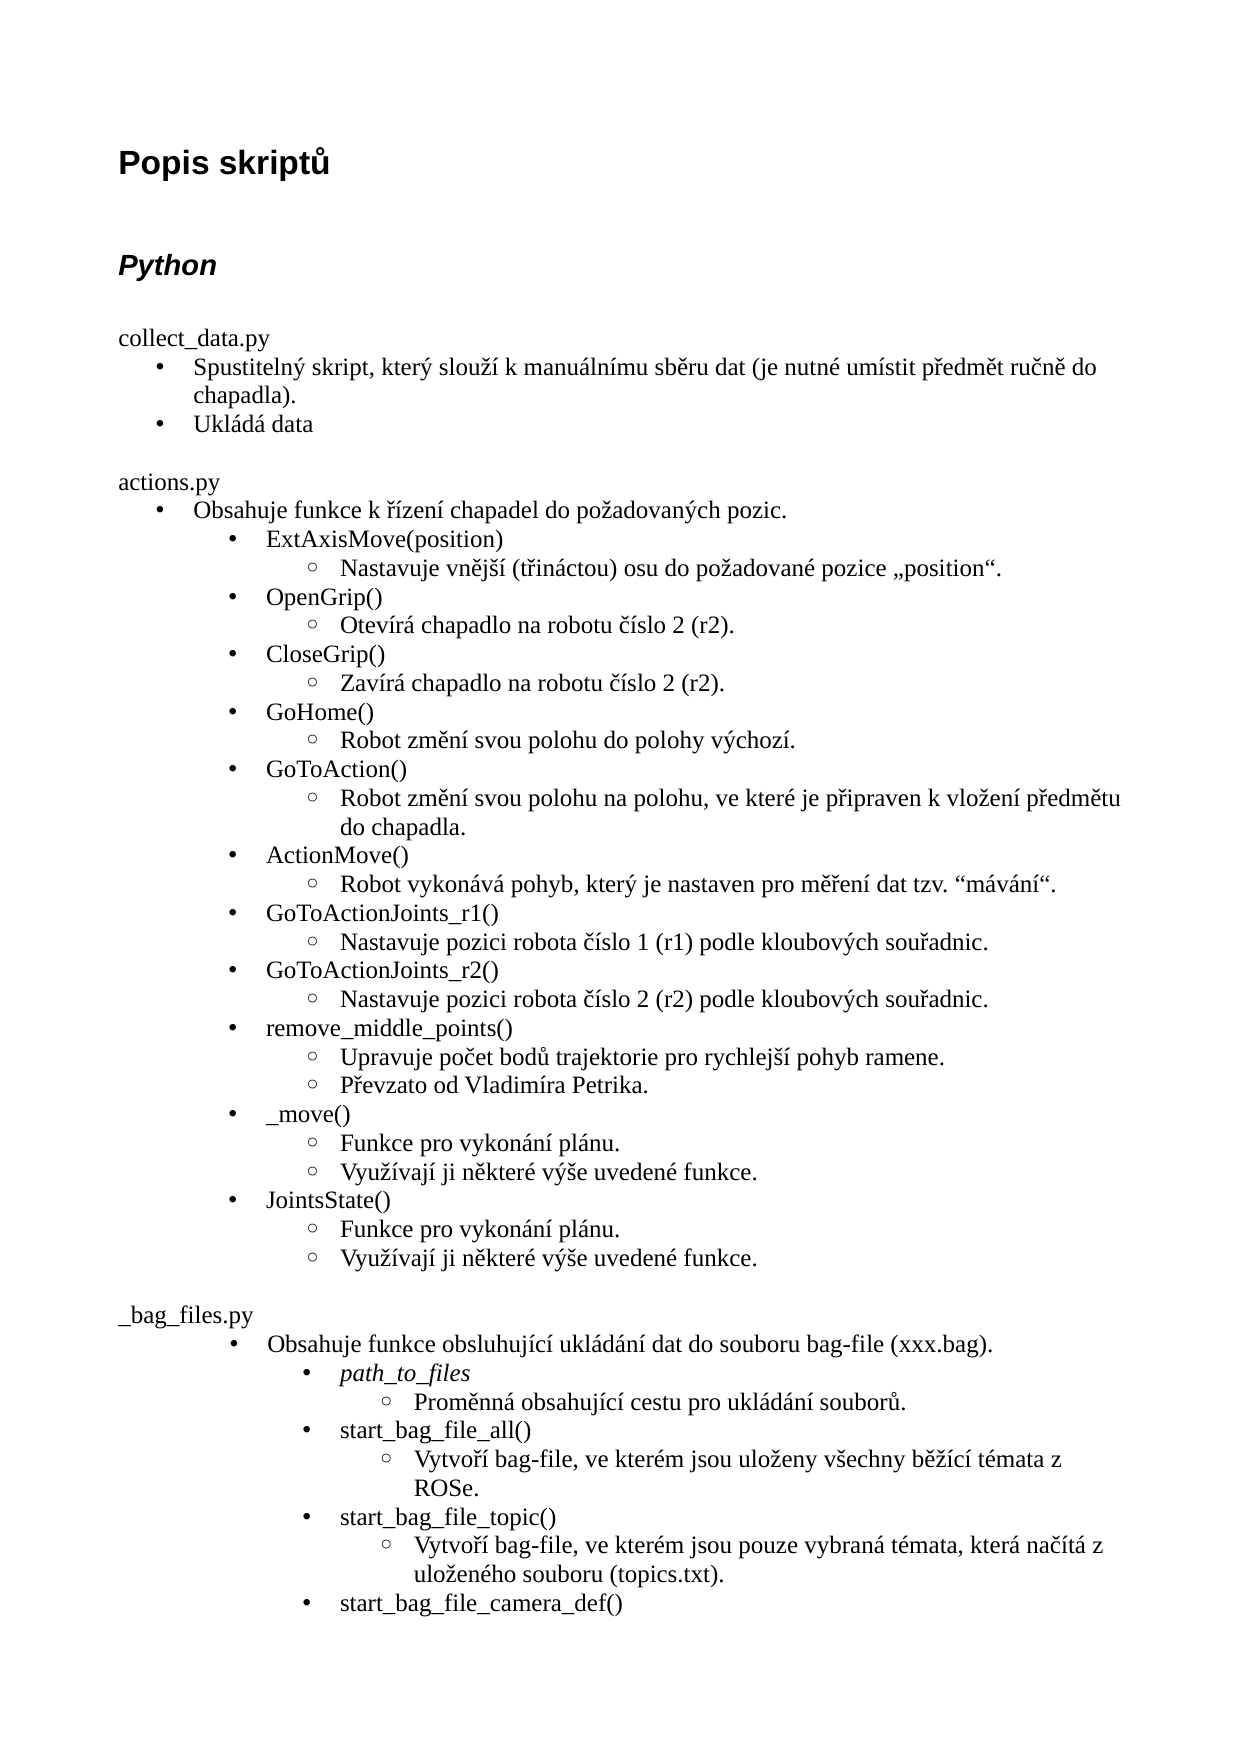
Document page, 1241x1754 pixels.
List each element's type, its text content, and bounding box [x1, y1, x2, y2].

list start_bag_file_all() [302, 1415, 1122, 1444]
list Funkce pro vykonání plánu. [302, 1128, 1122, 1157]
list Nastavuje pozici robota číslo 2 (r2) podle kloubových souřadnic. [302, 984, 1122, 1013]
list Nastavuje vnější (třináctou) osu do požadované pozice „position“. [302, 553, 1122, 582]
list OpenGrip() [228, 582, 1122, 610]
list Ukládá data [156, 409, 1122, 438]
list Proměnná obsahující cestu pro ukládání souborů. [376, 1387, 1122, 1415]
subtitle Popis skriptů [118, 143, 1122, 182]
list Robot změní svou polohu na polohu, ve které je připraven k vložení předmětu do chapadla. [302, 783, 1122, 840]
list path_to_files [302, 1358, 1122, 1387]
list Nastavuje pozici robota číslo 1 (r1) podle kloubových souřadnic. [302, 927, 1122, 955]
list GoToAction() [228, 754, 1122, 783]
list ExtAxisMove(position) [228, 524, 1122, 553]
list Využívají ji některé výše uvedené funkce. [302, 1157, 1122, 1185]
list Vytvoří bag-file, ve kterém jsou pouze vybraná témata, která načítá z uloženého souboru (topics.txt). [376, 1530, 1122, 1588]
list JointsState() [228, 1185, 1122, 1214]
list start_bag_file_topic() [302, 1502, 1122, 1530]
list Převzato od Vladimíra Petrika. [302, 1070, 1122, 1099]
list start_bag_file_camera_def() [302, 1588, 1122, 1617]
list Obsahuje funkce obsluhující ukládání dat do souboru bag-file (xxx.bag). [229, 1329, 1122, 1358]
list GoHome() [228, 697, 1122, 725]
list Funkce pro vykonání plánu. [302, 1214, 1122, 1243]
list Zavírá chapadlo na robotu číslo 2 (r2). [302, 668, 1122, 697]
list Spustitelný skript, který slouží k manuálnímu sběru dat (je nutné umístit předmět ručně do chapadla). [156, 352, 1122, 409]
list Robot vykonává pohyb, který je nastaven pro měření dat tzv. “mávání“. [302, 869, 1122, 898]
list Vytvoří bag-file, ve kterém jsou uloženy všechny běžící témata z ROSe. [376, 1444, 1122, 1502]
list Obsahuje funkce k řízení chapadel do požadovaných pozic. [156, 495, 1122, 524]
list ActionMove() [228, 840, 1122, 869]
text actions.py [118, 467, 1122, 495]
list Robot změní svou polohu do polohy výchozí. [302, 725, 1122, 754]
list GoToActionJoints_r1() [228, 898, 1122, 927]
list CloseGrip() [228, 639, 1122, 668]
list GoToActionJoints_r2() [228, 955, 1122, 984]
list _move() [228, 1099, 1122, 1128]
text _bag_files.py [118, 1300, 1122, 1329]
list Upravuje počet bodů trajektorie pro rychlejší pohyb ramene. [302, 1042, 1122, 1070]
list remove_middle_points() [228, 1013, 1122, 1042]
list Otevírá chapadlo na robotu číslo 2 (r2). [302, 610, 1122, 639]
subtitle Python [118, 248, 1122, 282]
list Využívají ji některé výše uvedené funkce. [302, 1243, 1122, 1272]
text collect_data.py [118, 323, 1122, 352]
